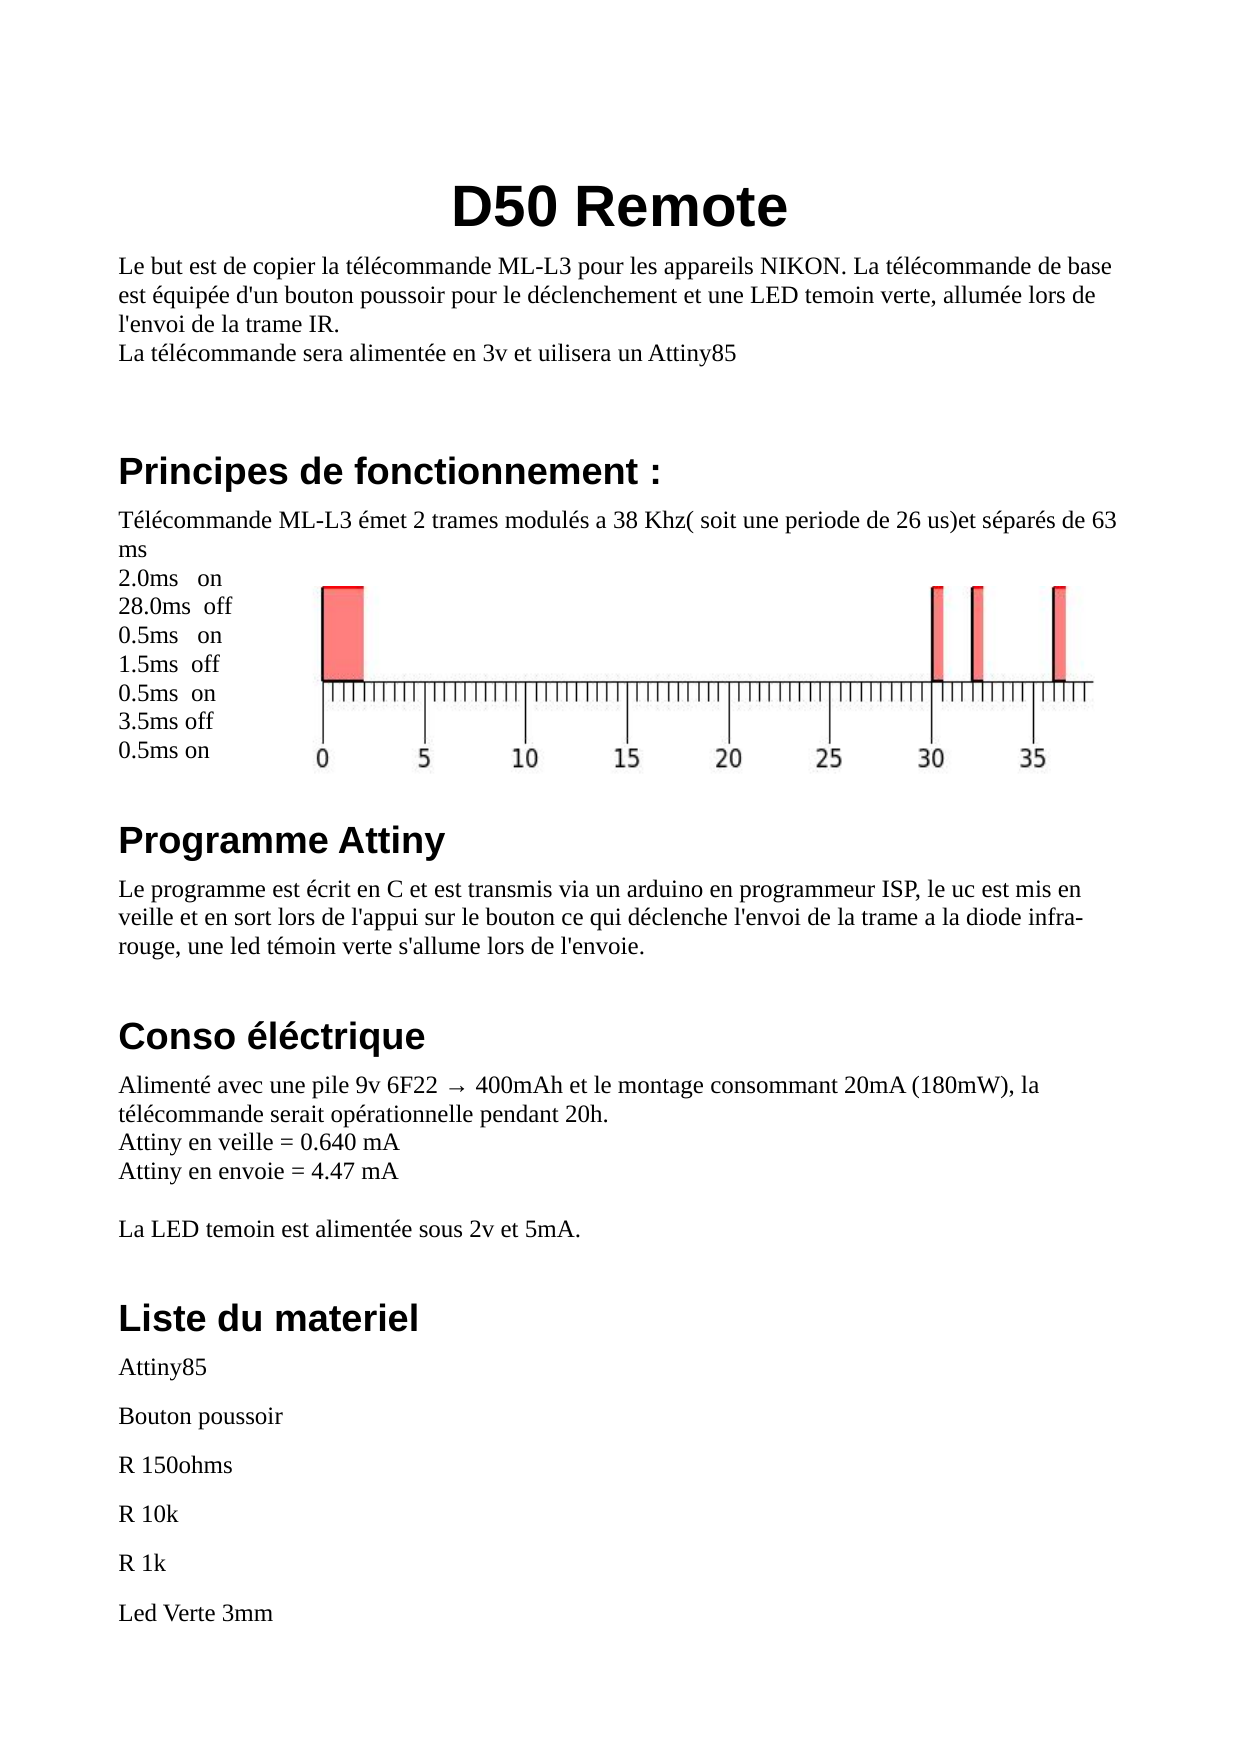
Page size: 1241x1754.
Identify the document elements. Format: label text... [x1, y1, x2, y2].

text 28.0ms off [118, 591, 291, 620]
text 0.5ms on [118, 678, 291, 706]
text La LED temoin est alimentée sous 2v et 5mA. [118, 1214, 1122, 1242]
title D50 Remote [118, 172, 1122, 239]
text Attiny85 [118, 1352, 1122, 1381]
text 3.5ms off [118, 706, 291, 735]
text R 10k [118, 1499, 1122, 1528]
subtitle Principes de fonctionnement : [118, 449, 1122, 493]
text Bouton poussoir [118, 1401, 1122, 1430]
text Attiny en envoie = 4.47 mA [118, 1156, 1122, 1185]
subtitle Conso éléctrique [118, 1014, 1122, 1057]
text Alimenté avec une pile 9v 6F22 → 400mAh et le montage consommant 20mA (180mW), la télécommande serait opérationnelle pendant 20h. [118, 1070, 1122, 1127]
text 2.0ms on [118, 563, 1122, 591]
text Télécommande ML-L3 émet 2 trames modulés a 38 Khz( soit une periode de 26 us)et séparés de 63 ms [118, 505, 1122, 563]
text 1.5ms off [118, 649, 291, 678]
text Led Verte 3mm [118, 1598, 1122, 1626]
text 0.5ms on [118, 735, 291, 764]
text Le but est de copier la télécommande ML-L3 pour les appareils NIKON. La télécommande de base est équipée d'un bouton poussoir pour le déclenchement et une LED temoin verte, allumée lors de l'envoi de la trame IR. [118, 251, 1122, 338]
text 0.5ms on [118, 620, 291, 649]
text R 150ohms [118, 1450, 1122, 1479]
picture [291, 586, 1128, 777]
text Attiny en veille = 0.640 mA [118, 1127, 1122, 1156]
text Le programme est écrit en C et est transmis via un arduino en programmeur ISP, le uc est mis en veille et en sort lors de l'appui sur le bouton ce qui déclenche l'envoi de la trame a la diode infra-rouge, une led témoin verte s'allume lors de l'envoie. [118, 874, 1122, 960]
text La télécommande sera alimentée en 3v et uilisera un Attiny85 [118, 338, 1122, 366]
subtitle Liste du materiel [118, 1296, 1122, 1340]
subtitle Programme Attiny [118, 818, 1122, 861]
text R 1k [118, 1548, 1122, 1577]
